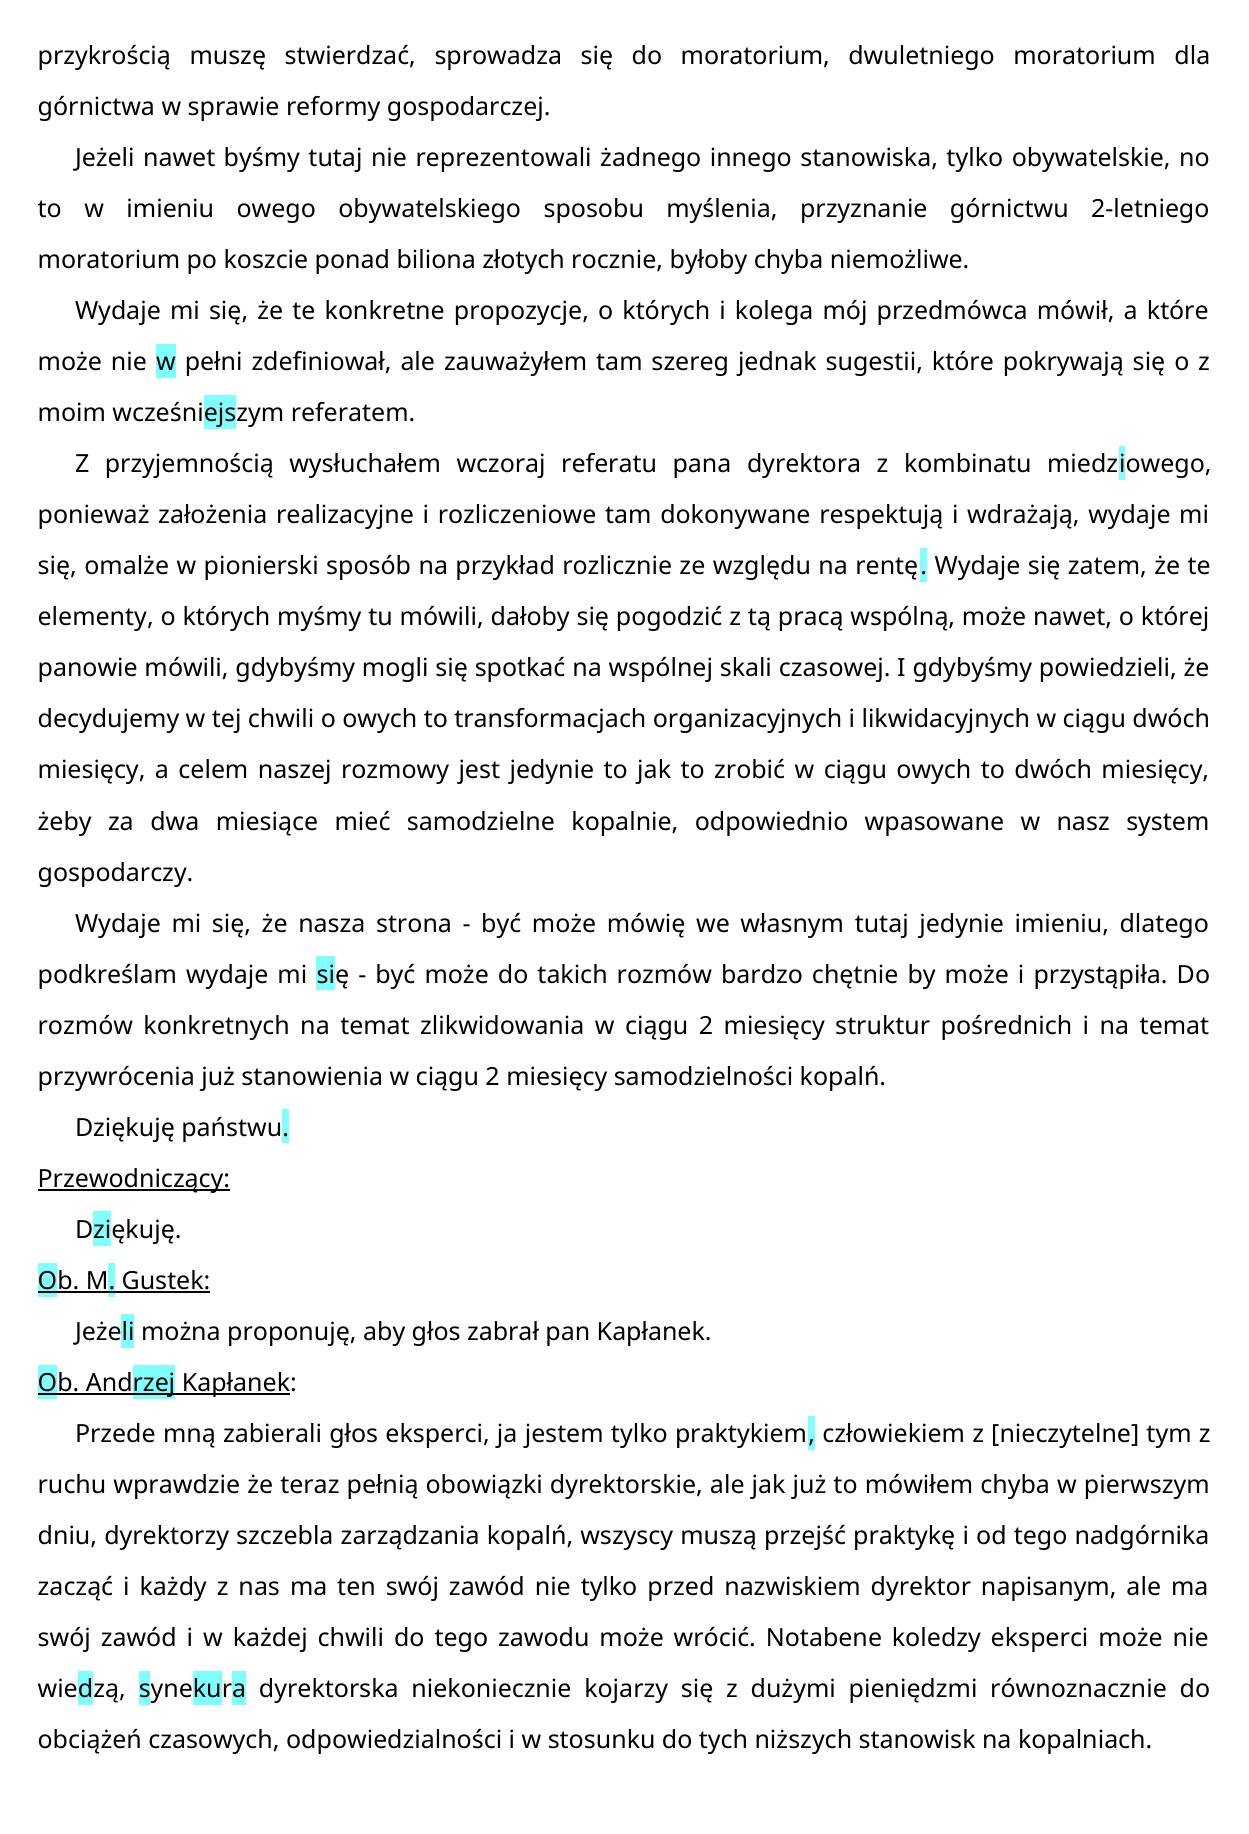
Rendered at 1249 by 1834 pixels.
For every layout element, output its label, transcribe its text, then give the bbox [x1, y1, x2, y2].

text Dziękuję. [37, 1211, 1211, 1246]
text Z przyjemnością wysłuchałem wczoraj referatu pana dyrektora z kombinatu miedziowego, ponieważ założenia realizacyjne i rozliczeniowe tam dokonywane respektują i wdrażają, wydaje mi się, omalże w pionierski sposób na przykład rozlicznie ze względu na rentę. Wydaje się zatem, że te elementy, o których myśmy tu mówili, dałoby się pogodzić z tą pracą wspólną, może nawet, o której panowie mówili, gdybyśmy mogli się spotkać na wspólnej skali czasowej. I gdybyśmy powiedzieli, że decydujemy w tej chwili o owych to transformacjach organizacyjnych i likwidacyjnych w ciągu dwóch miesięcy, a celem naszej rozmowy jest jedynie to jak to zrobić w ciągu owych to dwóch miesięcy, żeby za dwa miesiące mieć samodzielne kopalnie, odpowiednio wpasowane w nasz system gospodarczy. [37, 446, 1211, 888]
text Jeżeli nawet byśmy tutaj nie reprezentowali żadnego innego stanowiska, tylko obywatelskie, no to w imieniu owego obywatelskiego sposobu myślenia, przyznanie górnictwu 2-letniego moratorium po koszcie ponad biliona złotych rocznie, byłoby chyba niemożliwe. [37, 139, 1211, 276]
text Przewodniczący: [37, 1160, 1211, 1194]
text Dziękuję państwu. [37, 1109, 1211, 1143]
text Wydaje mi się, że te konkretne propozycje, o których i kolega mój przedmówca mówił, a które może nie w pełni zdefiniował, ale zauważyłem tam szereg jednak sugestii, które pokrywają się o z moim wcześniejszym referatem. [37, 293, 1211, 429]
text Ob. Andrzej Kapłanek: [37, 1364, 1211, 1399]
text Wydaje mi się, że nasza strona - być może mówię we własnym tutaj jedynie imieniu, dlatego podkreślam wydaje mi się - być może do takich rozmów bardzo chętnie by może i przystąpiła. Do rozmów konkretnych na temat zlikwidowania w ciągu 2 miesięcy struktur pośrednich i na temat przywrócenia już stanowienia w ciągu 2 miesięcy samodzielności kopalń. [37, 905, 1211, 1092]
text Ob. M. Gustek: [37, 1262, 1211, 1297]
text Jeżeli można proponuję, aby głos zabrał pan Kapłanek. [37, 1313, 1211, 1348]
text przykrością muszę stwierdzać, sprowadza się do moratorium, dwuletniego moratorium dla górnictwa w sprawie reformy gospodarczej. [37, 37, 1211, 123]
text Przede mną zabierali głos eksperci, ja jestem tylko praktykiem, człowiekiem z [nieczytelne] tym z ruchu wprawdzie że teraz pełnią obowiązki dyrektorskie, ale jak już to mówiłem chyba w pierwszym dniu, dyrektorzy szczebla zarządzania kopalń, wszyscy muszą przejść praktykę i od tego nadgórnika zacząć i każdy z nas ma ten swój zawód nie tylko przed nazwiskiem dyrektor napisanym, ale ma swój zawód i w każdej chwili do tego zawodu może wrócić. Notabene koledzy eksperci może nie wiedzą, synekura dyrektorska niekoniecznie kojarzy się z dużymi pieniędzmi równoznacznie do obciążeń czasowych, odpowiedzialności i w stosunku do tych niższych stanowisk na kopalniach. [37, 1416, 1211, 1756]
